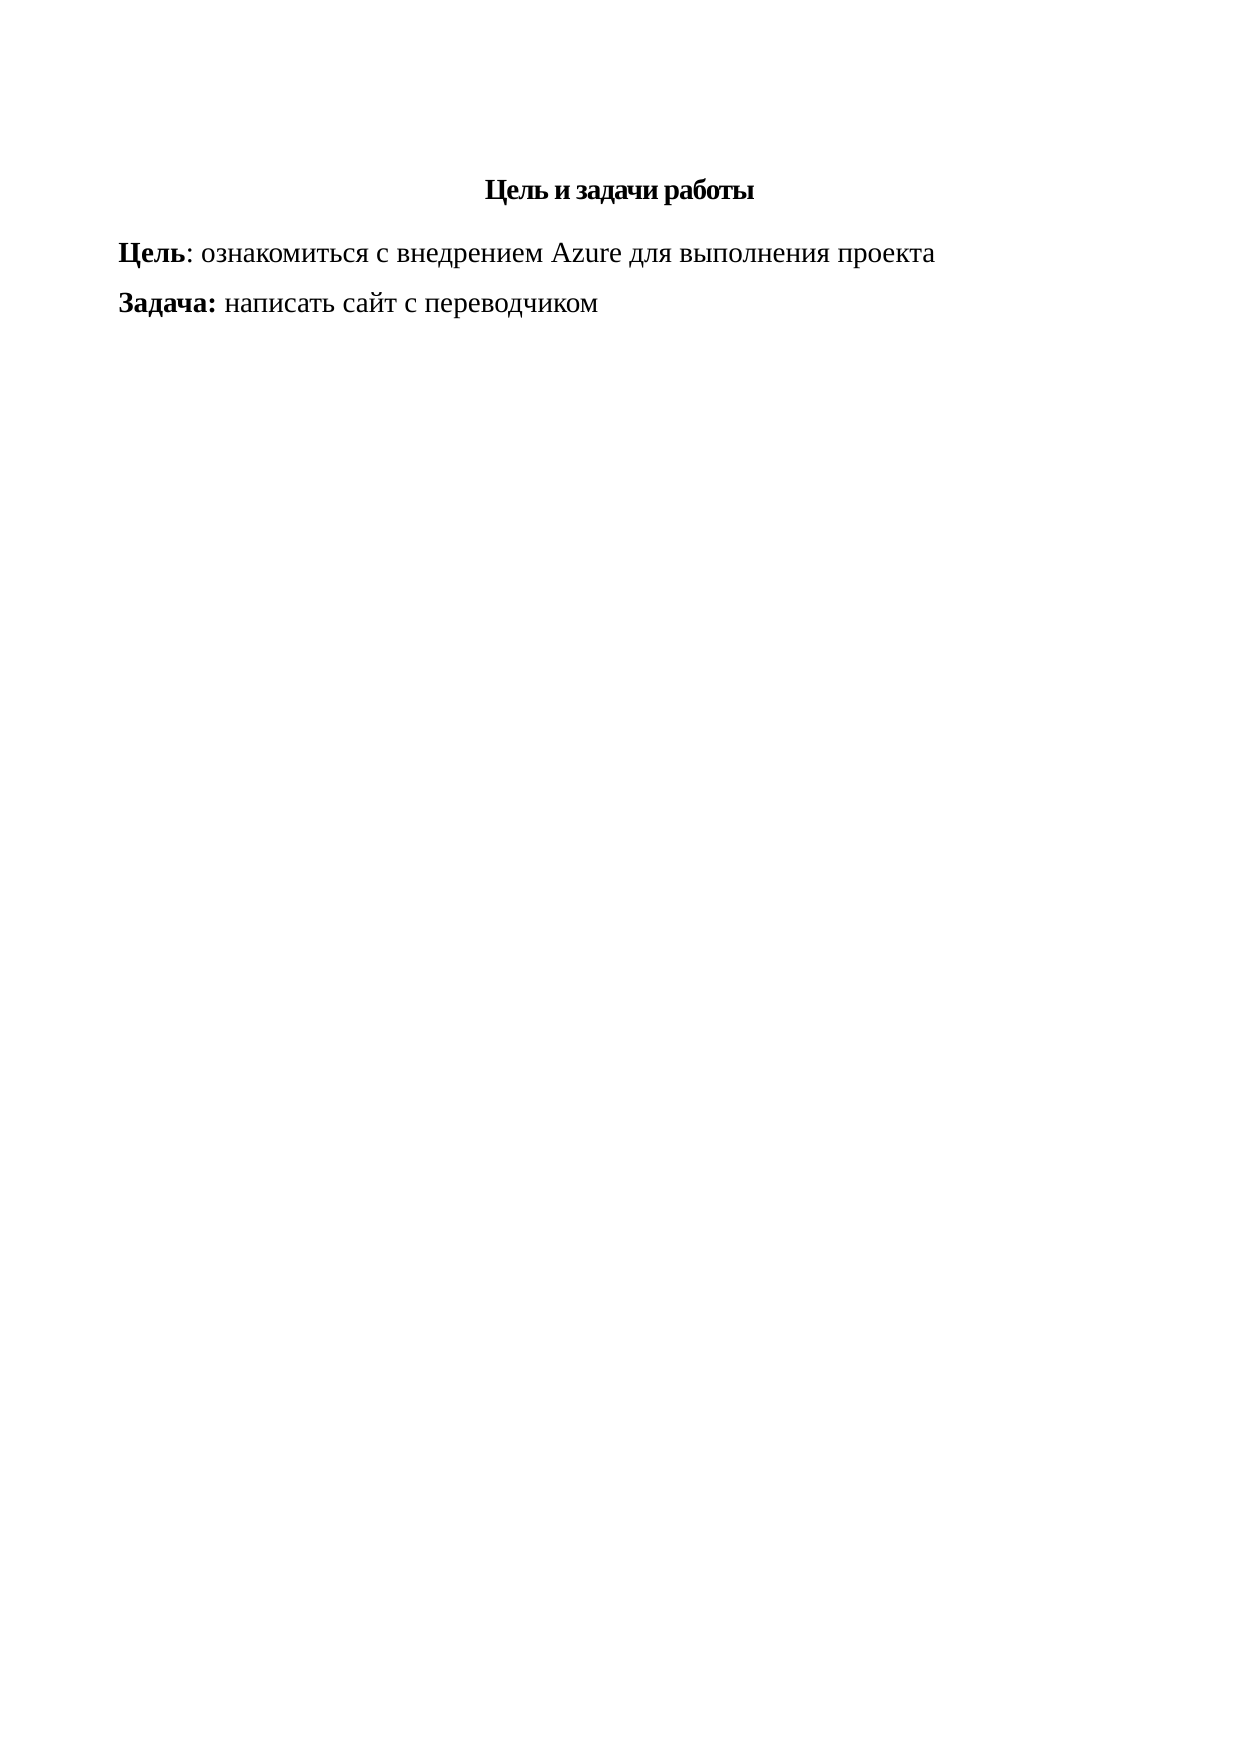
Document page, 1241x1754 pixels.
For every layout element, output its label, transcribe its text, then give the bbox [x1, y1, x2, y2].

text Задача: написать сайт с переводчиком [118, 285, 1122, 318]
title Цель и задачи работы [118, 172, 1122, 205]
text Цель: ознакомиться с внедрением Azure для выполнения проекта [118, 235, 1122, 268]
